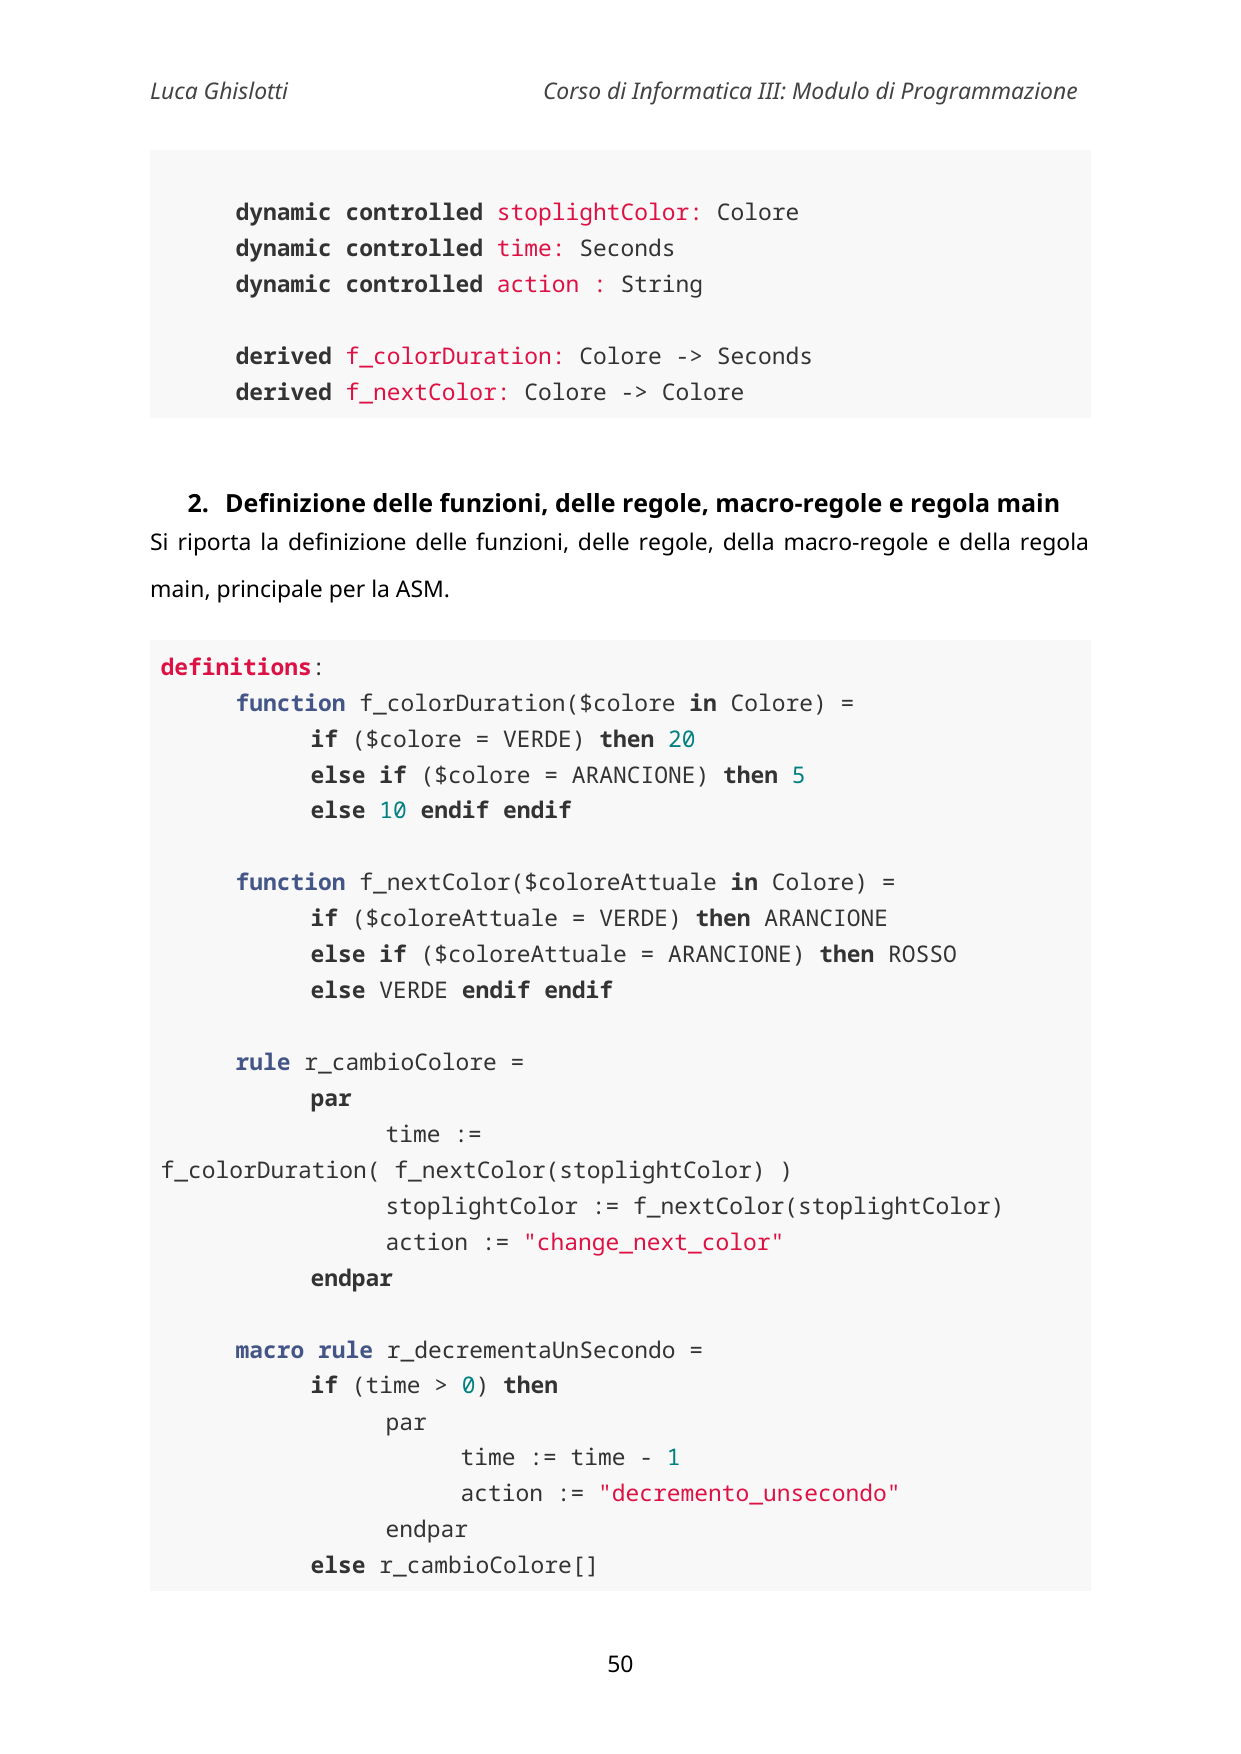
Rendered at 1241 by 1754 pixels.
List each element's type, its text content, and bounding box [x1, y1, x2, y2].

table_header dynamic controlled stoplightColor: Colore dynamic controlled time: Seconds dynamic controlled action : String derived f_colorDuration: Colore -> Seconds derived f_nextColor: Colore -> Colore [150, 150, 1091, 418]
text Si riporta la definizione delle funzioni, delle regole, della macro-regole e della regola main, principale per la ASM. [150, 526, 1090, 604]
subtitle Definizione delle funzioni, delle regole, macro-regole e regola main [187, 485, 1090, 519]
table_header definitions: function f_colorDuration($colore in Colore) = if ($colore = VERDE) then 20 else if ($colore = ARANCIONE) then 5 else 10 endif endif function f_nextColor($coloreAttuale in Colore) = if ($coloreAttuale = VERDE) then ARANCIONE else if ($coloreAttuale = ARANCIONE) then ROSSO else VERDE endif endif rule r_cambioColore = par time := f_colorDuration( f_nextColor(stoplightColor) ) stoplightColor := f_nextColor(stoplightColor) action := "change_next_color" endpar macro rule r_decrementaUnSecondo = if (time > 0) then par time := time - 1 action := "decremento_unsecondo" endpar else r_cambioColore[] [150, 640, 1091, 1591]
